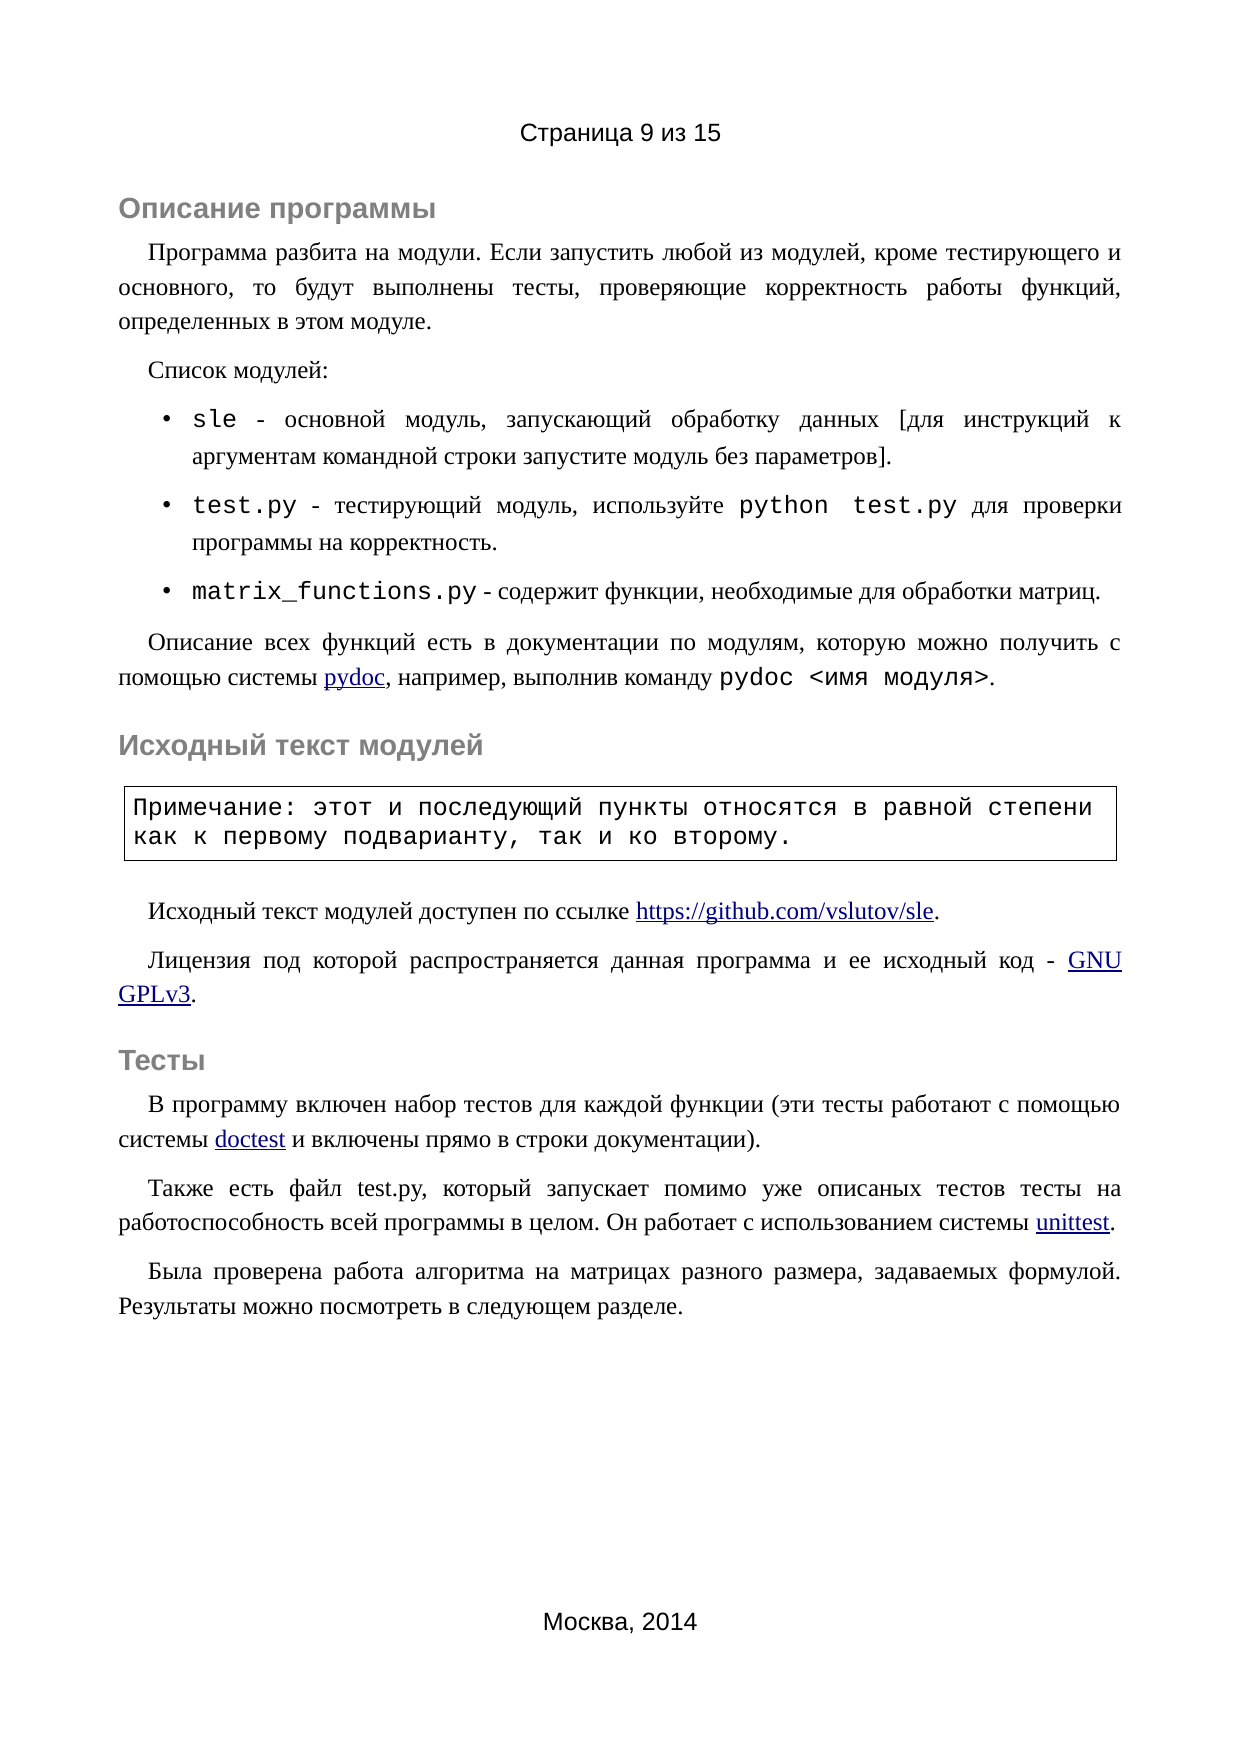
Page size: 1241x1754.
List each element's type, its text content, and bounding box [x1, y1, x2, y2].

text Примечание: этот и последующий пункты относятся в равной степени как к первому подварианту, так и ко второму. [133, 795, 1108, 852]
subtitle Тесты [118, 1043, 1122, 1077]
list test.py - тестирующий модуль, используйте python test.py для проверки программы на корректность. [162, 490, 1122, 556]
text Программа разбита на модули. Если запустить любой из модулей, кроме тестирующего и основного, то будут выполнены тесты, проверяющие корректность работы функций, определенных в этом модуле. [118, 237, 1122, 335]
text Лицензия под которой распространяется данная программа и ее исходный код - GNU GPLv3. [118, 945, 1122, 1008]
text Исходный текст модулей доступен по ссылке https://github.com/vslutov/sle. [118, 896, 1122, 925]
subtitle Исходный текст модулей [118, 728, 1122, 762]
text Список модулей: [118, 356, 1122, 384]
text В программу включен набор тестов для каждой функции (эти тесты работают с помощью системы doctest и включены прямо в строки документации). [118, 1089, 1122, 1152]
list matrix_functions.py - содержит функции, необходимые для обработки матриц. [162, 576, 1122, 607]
text Была проверена работа алгоритма на матрицах разного размера, задаваемых формулой. Результаты можно посмотреть в следующем разделе. [118, 1256, 1122, 1319]
text Также есть файл test.py, который запускает помимо уже описаных тестов тесты на работоспособность всей программы в целом. Он работает с использованием системы unittest. [118, 1173, 1122, 1236]
text Описание всех функций есть в документации по модулям, которую можно получить с помощью системы pydoc, например, выполнив команду pydoc <имя модуля>. [118, 627, 1122, 693]
list sle - основной модуль, запускающий обработку данных [для инструкций к аргументам командной строки запустите модуль без параметров]. [162, 404, 1122, 470]
subtitle Описание программы [118, 191, 1122, 225]
